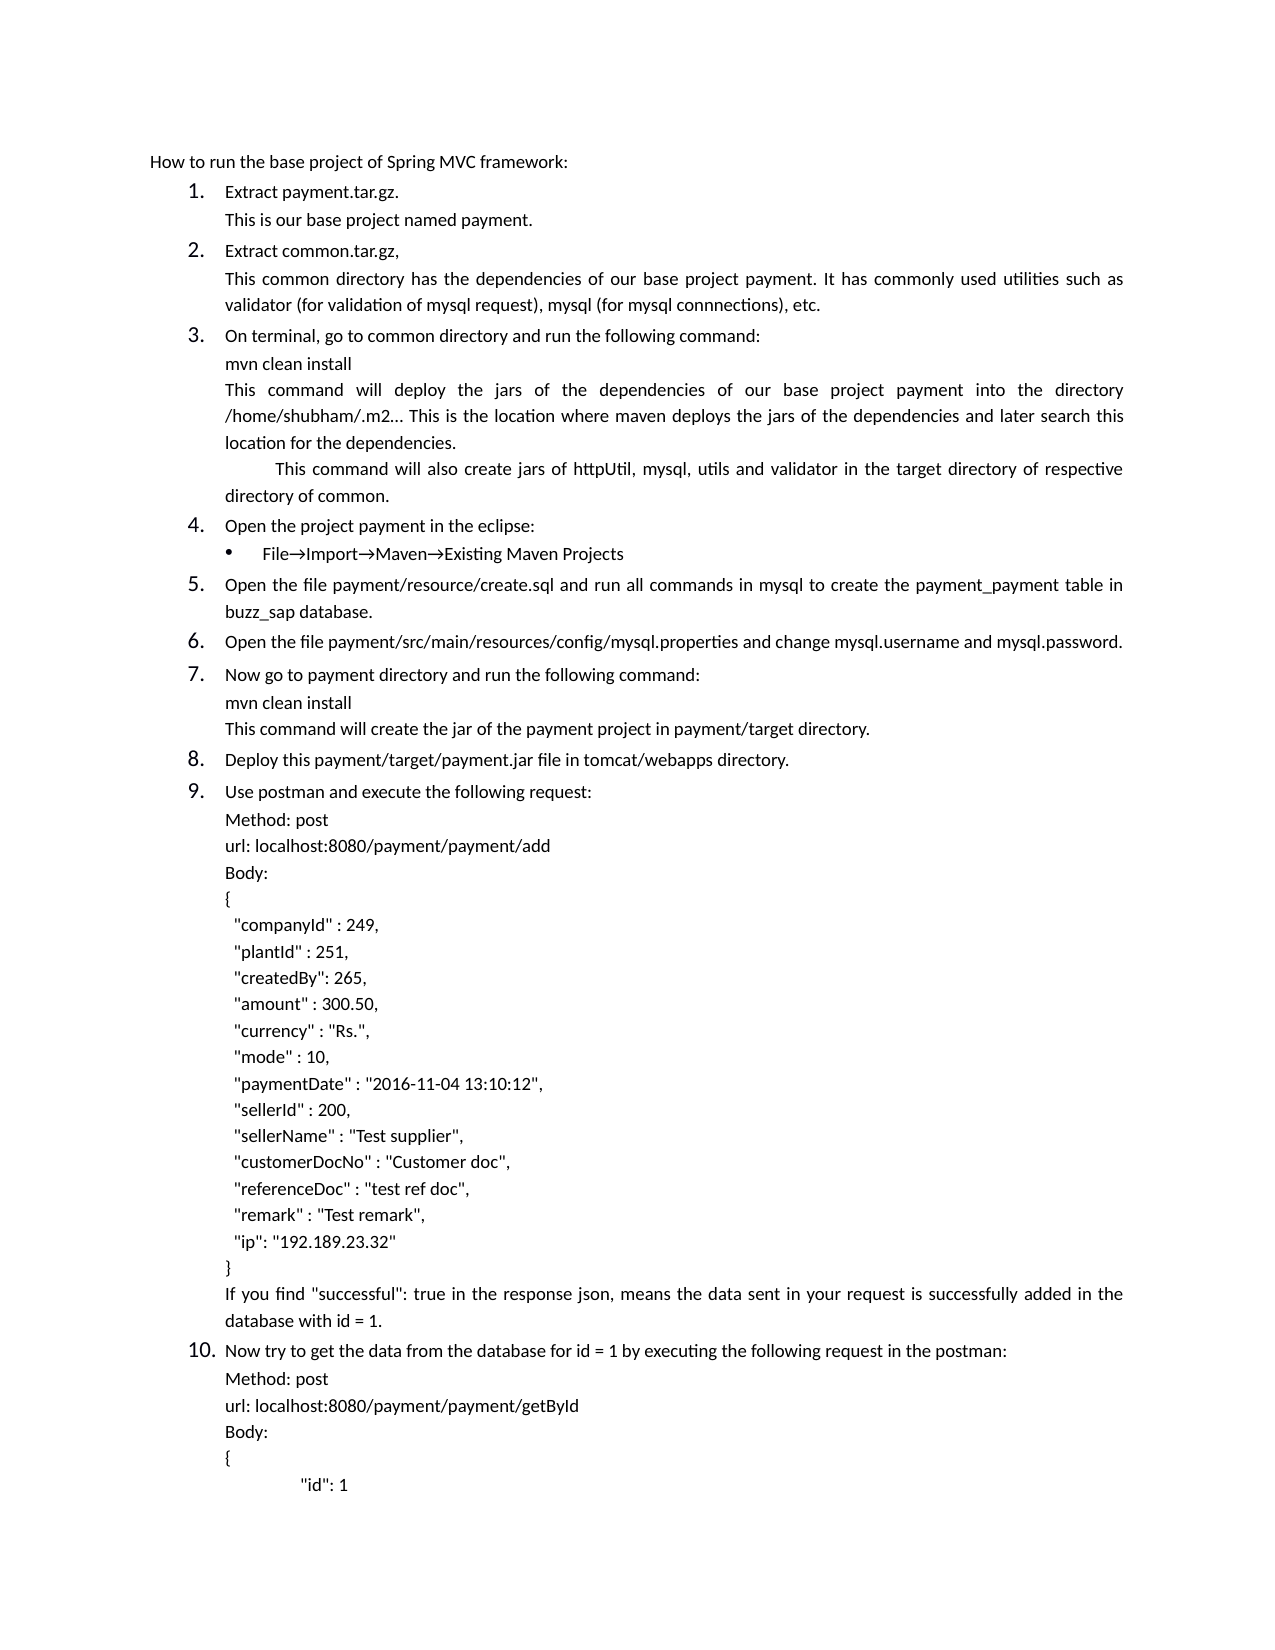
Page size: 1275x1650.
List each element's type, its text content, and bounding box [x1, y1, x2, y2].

list Open the file payment/src/main/resources/config/mysql.properties and change mysql.username and mysql.password. [187, 627, 1125, 655]
list Now go to payment directory and run the following command: [187, 659, 1125, 687]
list Extract common.tar.gz, [187, 235, 1125, 263]
list { [187, 1446, 1125, 1469]
list Open the project payment in the eclipse: [187, 510, 1125, 538]
list Now try to get the data from the database for id = 1 by executing the following request in the postman: [187, 1335, 1125, 1363]
list url: localhost:8080/payment/payment/getById [187, 1394, 1125, 1417]
list Body: [187, 1420, 1125, 1443]
list This is our base project named payment. [187, 208, 1125, 231]
list "companyId" : 249, [187, 913, 1125, 936]
list This command will also create jars of httpUtil, mysql, utils and validator in the target directory of respective directory of common. [187, 457, 1125, 507]
list File→Import→Maven→Existing Maven Projects [225, 542, 1125, 565]
list "customerDocNo" : "Customer doc", [187, 1151, 1125, 1174]
list Open the file payment/resource/create.sql and run all commands in mysql to create the payment_payment table in buzz_sap database. [187, 569, 1125, 623]
list Extract payment.tar.gz. [187, 176, 1125, 204]
list mvn clean install [187, 691, 1125, 714]
list Method: post [187, 808, 1125, 831]
list This common directory has the dependencies of our base project payment. It has commonly used utilities such as validator (for validation of mysql request), mysql (for mysql connnections), etc. [187, 267, 1125, 316]
list "amount" : 300.50, [187, 993, 1125, 1016]
list "remark" : "Test remark", [187, 1203, 1125, 1226]
list "paymentDate" : "2016-11-04 13:10:12", [187, 1072, 1125, 1094]
list "id": 1 [187, 1473, 1125, 1496]
list "sellerName" : "Test supplier", [187, 1124, 1125, 1147]
list { [187, 887, 1125, 910]
list "currency" : "Rs.", [187, 1019, 1125, 1042]
list If you find "successful": true in the response json, means the data sent in your request is successfully added in the database with id = 1. [187, 1282, 1125, 1332]
list On terminal, go to common directory and run the following command: [187, 320, 1125, 348]
list "ip": "192.189.23.32" [187, 1230, 1125, 1253]
list "mode" : 10, [187, 1045, 1125, 1068]
list mvn clean install [187, 352, 1125, 375]
list "plantId" : 251, [187, 940, 1125, 963]
list How to run the base project of Spring MVC framework: [150, 150, 1125, 173]
list } [187, 1256, 1125, 1279]
list This command will create the jar of the payment project in payment/target directory. [187, 717, 1125, 740]
list Use postman and execute the following request: [187, 776, 1125, 804]
list "createdBy": 265, [187, 966, 1125, 989]
list url: localhost:8080/payment/payment/add [187, 834, 1125, 857]
list Method: post [187, 1367, 1125, 1390]
list Deploy this payment/target/payment.jar file in tomcat/webapps directory. [187, 744, 1125, 772]
list "referenceDoc" : "test ref doc", [187, 1177, 1125, 1200]
list "sellerId" : 200, [187, 1098, 1125, 1121]
list Body: [187, 861, 1125, 884]
list This command will deploy the jars of the dependencies of our base project payment into the directory /home/shubham/.m2… This is the location where maven deploys the jars of the dependencies and later search this location for the dependencies. [187, 378, 1125, 454]
